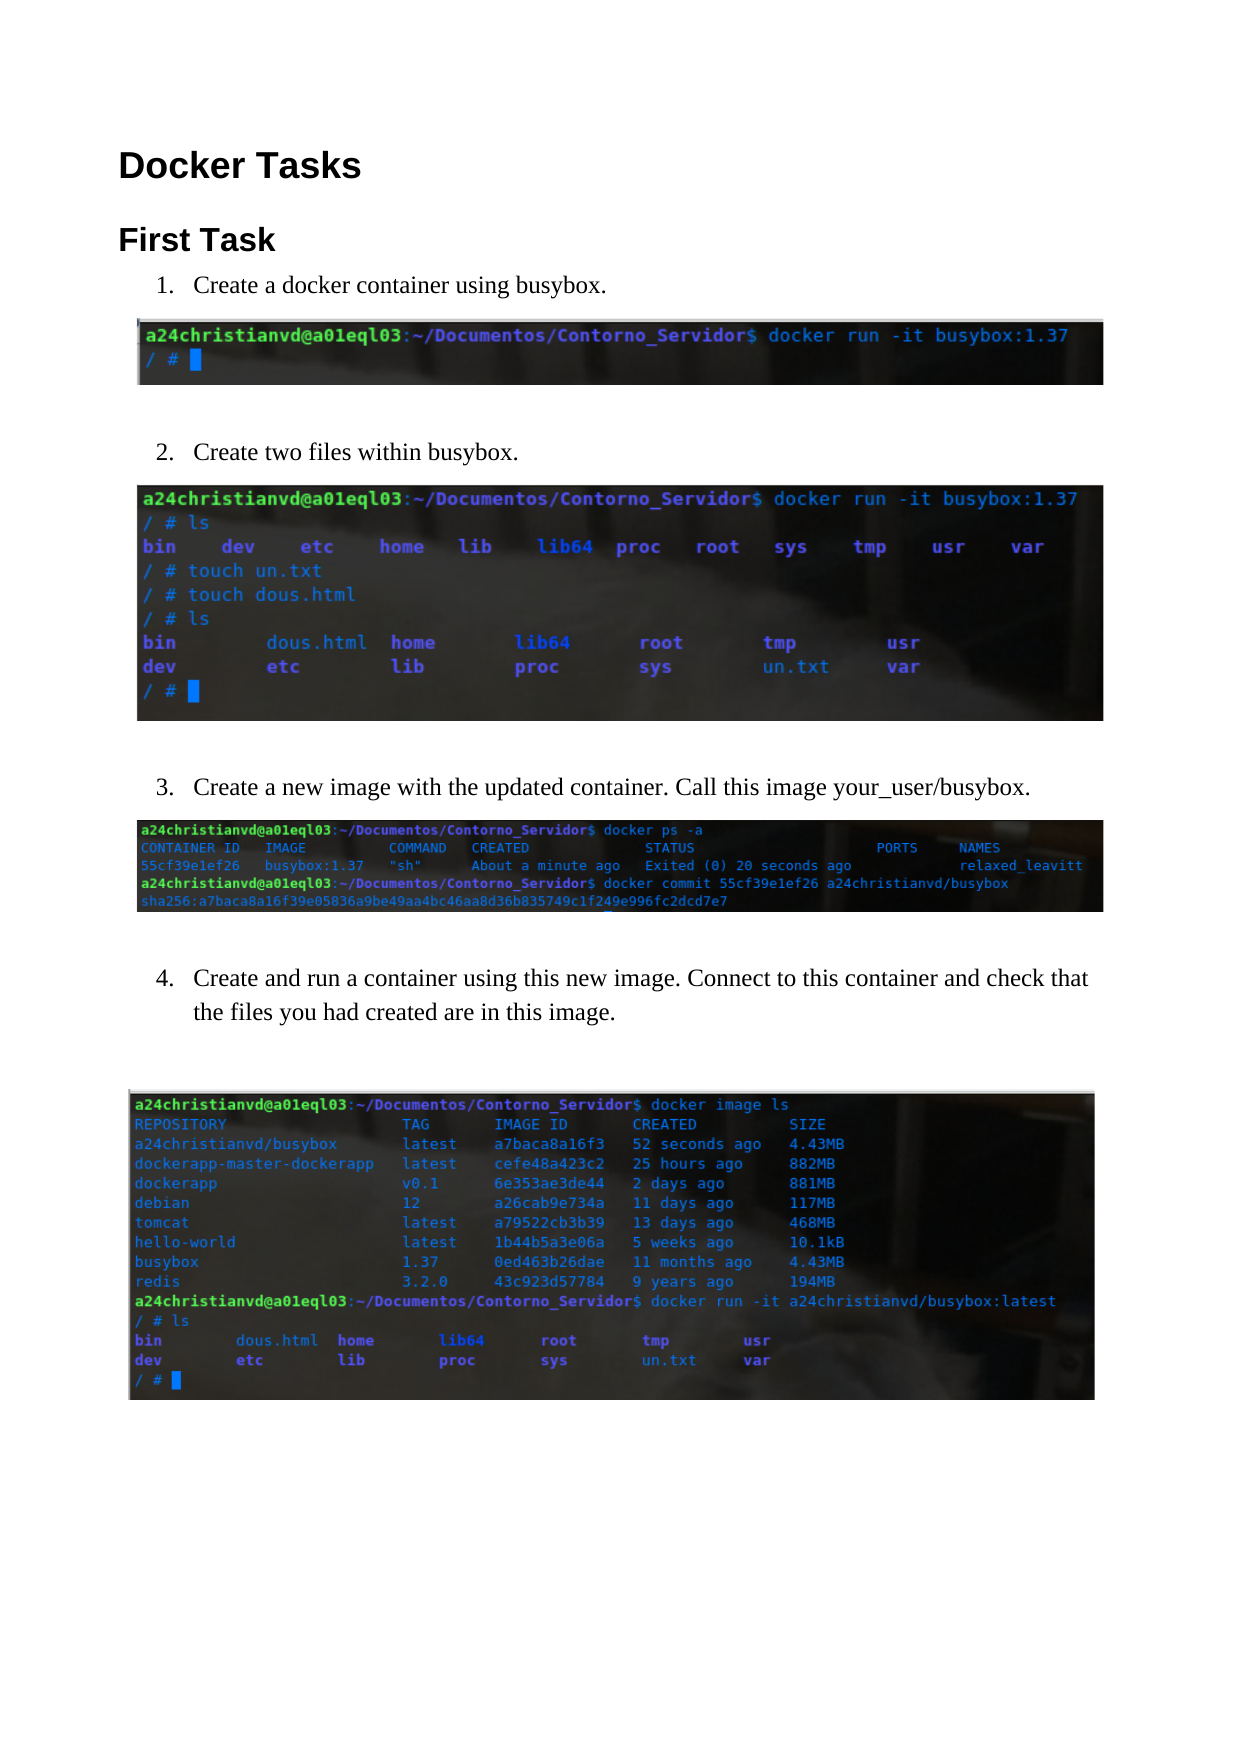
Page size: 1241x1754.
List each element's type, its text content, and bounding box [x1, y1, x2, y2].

picture [136, 318, 1104, 385]
list Create and run a container using this new image. Connect to this container and check that the files you had created are in this image. [156, 963, 1122, 1025]
list Create a new image with the updated container. Call this image your_user/busybox. [156, 772, 1122, 801]
picture [136, 820, 1104, 912]
picture [128, 1089, 1095, 1400]
list Create a docker container using busybox. [156, 271, 1122, 299]
subtitle First Task [118, 219, 1122, 258]
list Create two files within busybox. [156, 437, 1122, 465]
subtitle Docker Tasks [118, 143, 1122, 186]
picture [136, 484, 1104, 721]
